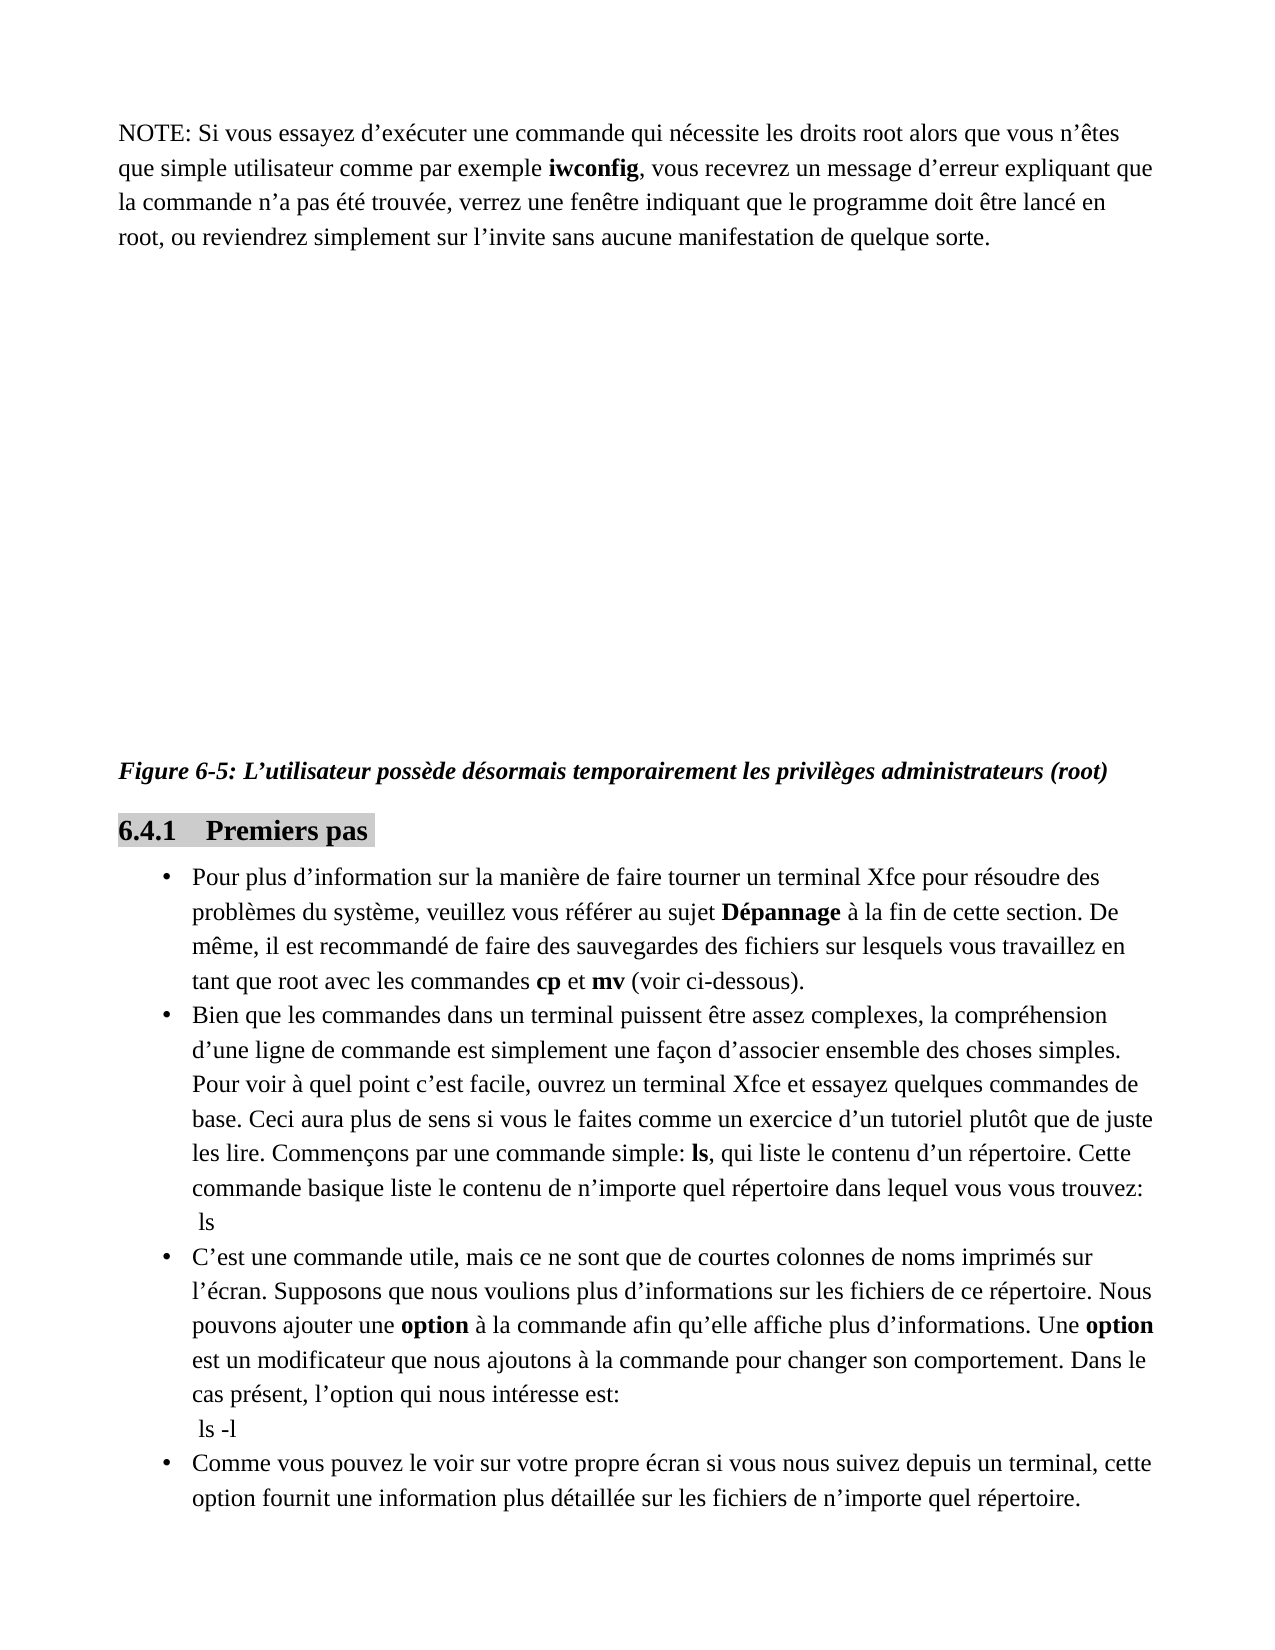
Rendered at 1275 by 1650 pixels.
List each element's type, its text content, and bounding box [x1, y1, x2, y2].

list C’est une commande utile, mais ce ne sont que de courtes colonnes de noms imprimés sur l’écran. Supposons que nous voulions plus d’informations sur les fichiers de ce répertoire. Nous pouvons ajouter une option à la commande afin qu’elle affiche plus d’informations. Une option est un modificateur que nous ajoutons à la commande pour changer son comportement. Dans le cas présent, l’option qui nous intéresse est: [162, 1242, 1157, 1408]
list Comme vous pouvez le voir sur votre propre écran si vous nous suivez depuis un terminal, cette option fournit une information plus détaillée sur les fichiers de n’importe quel répertoire. [162, 1448, 1157, 1512]
subtitle 6.4.1 Premiers pas [375, 813, 1157, 847]
list ls -l [162, 1414, 1157, 1443]
list Bien que les commandes dans un terminal puissent être assez complexes, la compréhension d’une ligne de commande est simplement une façon d’associer ensemble des choses simples. Pour voir à quel point c’est facile, ouvrez un terminal Xfce et essayez quelques commandes de base. Ceci aura plus de sens si vous le faites comme un exercice d’un tutoriel plutôt que de juste les lire. Commençons par une commande simple: ls, qui liste le contenu d’un répertoire. Cette commande basique liste le contenu de n’importe quel répertoire dans lequel vous vous trouvez: [162, 1000, 1157, 1201]
list ls [162, 1207, 1157, 1236]
text NOTE: Si vous essayez d’exécuter une commande qui nécessite les droits root alors que vous n’êtes que simple utilisateur comme par exemple iwconfig, vous recevrez un message d’erreur expliquant que la commande n’a pas été trouvée, verrez une fenêtre indiquant que le programme doit être lancé en root, ou reviendrez simplement sur l’invite sans aucune manifestation de quelque sorte. [118, 118, 1157, 250]
text Figure 6-5: L’utilisateur possède désormais temporairement les privilèges administrateurs (root) [118, 756, 1157, 785]
list Pour plus d’information sur la manière de faire tourner un terminal Xfce pour résoudre des problèmes du système, veuillez vous référer au sujet Dépannage à la fin de cette section. De même, il est recommandé de faire des sauvegardes des fichiers sur lesquels vous travaillez en tant que root avec les commandes cp et mv (voir ci-dessous). [162, 862, 1157, 994]
